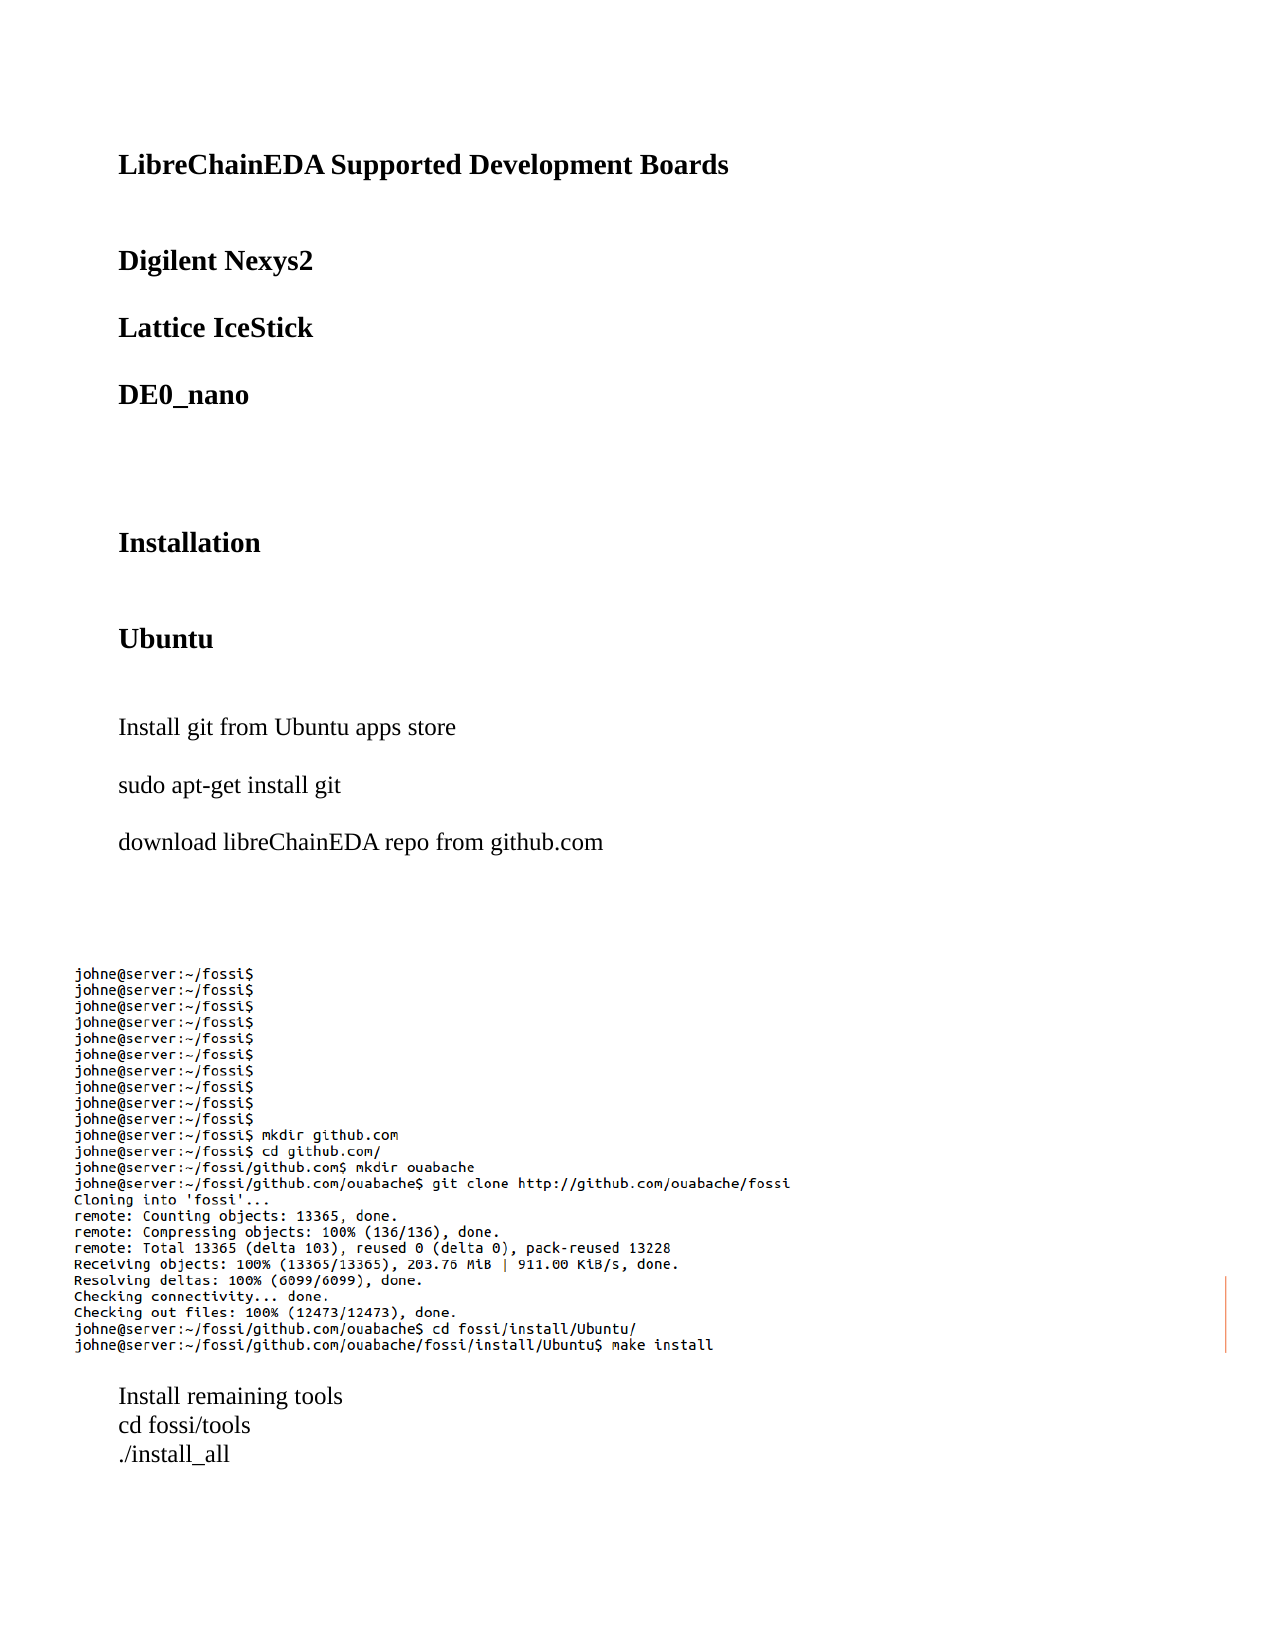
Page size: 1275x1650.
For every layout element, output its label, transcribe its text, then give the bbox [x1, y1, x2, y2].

text Install git from Ubuntu apps store [118, 712, 1157, 741]
text Ubuntu [118, 621, 1157, 655]
text cd fossi/tools [118, 1410, 1157, 1439]
text DE0_nano [118, 377, 1157, 410]
text Lattice IceStick [118, 310, 1157, 343]
text Install remaining tools [118, 1381, 1157, 1410]
text Digilent Nexys2 [118, 243, 1157, 276]
text sudo apt-get install git [118, 770, 1157, 798]
text Installation [118, 525, 1157, 559]
text ./install_all [118, 1439, 1157, 1468]
text download libreChainEDA repo from github.com [118, 827, 1157, 856]
picture [73, 964, 1227, 1353]
text LibreChainEDA Supported Development Boards [118, 147, 1157, 180]
